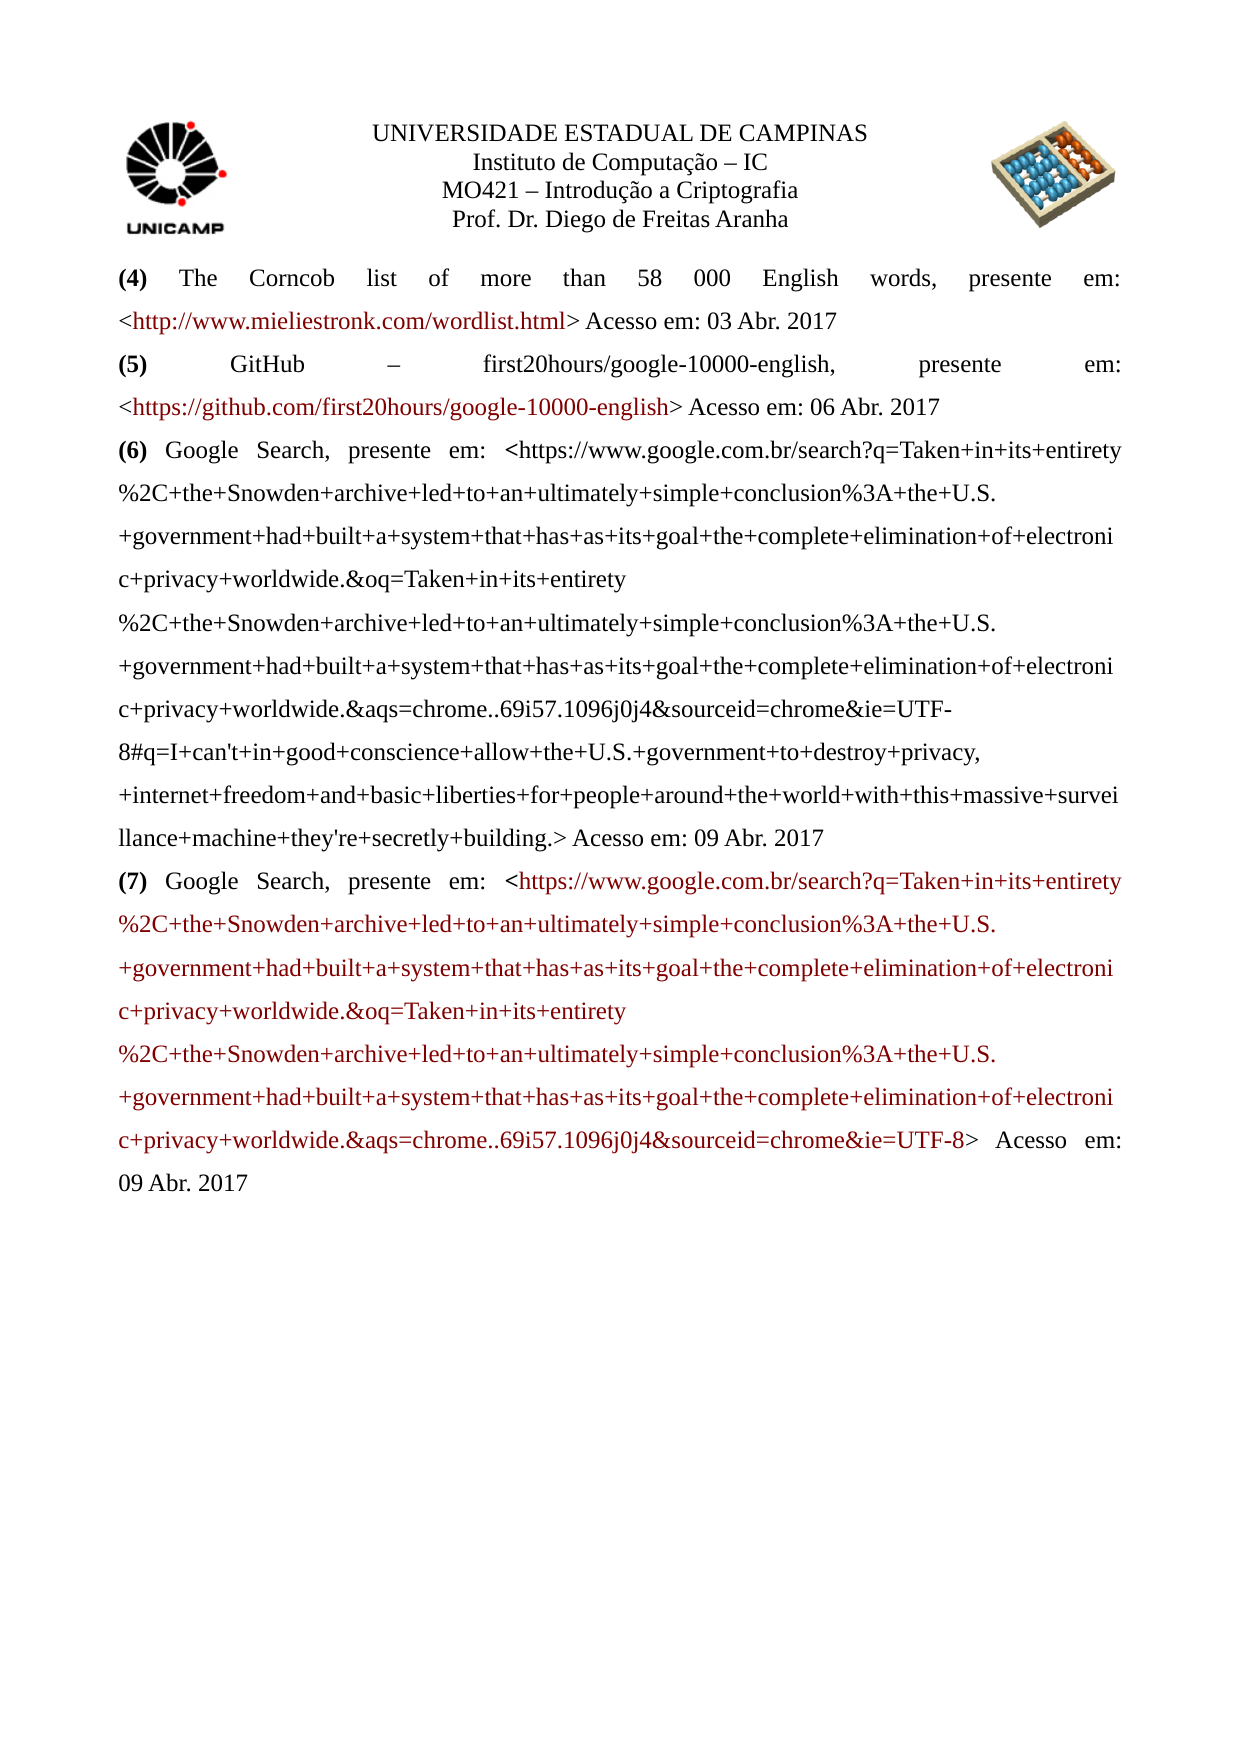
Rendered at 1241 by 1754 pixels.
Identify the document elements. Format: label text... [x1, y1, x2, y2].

picture [987, 117, 1119, 230]
text (7) Google Search, presente em: <https://www.google.com.br/search?q=Taken+in+its+entirety%2C+the+Snowden+archive+led+to+an+ultimately+simple+conclusion%3A+the+U.S.+government+had+built+a+system+that+has+as+its+goal+the+complete+elimination+of+electronic+privacy+worldwide.&oq=Taken+in+its+entirety%2C+the+Snowden+archive+led+to+an+ultimately+simple+conclusion%3A+the+U.S.+government+had+built+a+system+that+has+as+its+goal+the+complete+elimination+of+electronic+privacy+worldwide.&aqs=chrome..69i57.1096j0j4&sourceid=chrome&ie=UTF-8> Acesso em: 09 Abr. 2017 [118, 866, 1122, 1197]
text (4) The Corncob list of more than 58 000 English words, presente em: <http://www.mieliestronk.com/wordlist.html> Acesso em: 03 Abr. 2017 [118, 263, 1122, 334]
picture [97, 111, 256, 245]
text (6) Google Search, presente em: <https://www.google.com.br/search?q=Taken+in+its+entirety%2C+the+Snowden+archive+led+to+an+ultimately+simple+conclusion%3A+the+U.S.+government+had+built+a+system+that+has+as+its+goal+the+complete+elimination+of+electronic+privacy+worldwide.&oq=Taken+in+its+entirety%2C+the+Snowden+archive+led+to+an+ultimately+simple+conclusion%3A+the+U.S.+government+had+built+a+system+that+has+as+its+goal+the+complete+elimination+of+electronic+privacy+worldwide.&aqs=chrome..69i57.1096j0j4&sourceid=chrome&ie=UTF-8#q=I+can't+in+good+conscience+allow+the+U.S.+government+to+destroy+privacy,+internet+freedom+and+basic+liberties+for+people+around+the+world+with+this+massive+surveillance+machine+they're+secretly+building.> Acesso em: 09 Abr. 2017 [118, 435, 1122, 852]
text (5) GitHub – first20hours/google-10000-english, presente em: <https://github.com/first20hours/google-10000-english> Acesso em: 06 Abr. 2017 [118, 349, 1122, 421]
